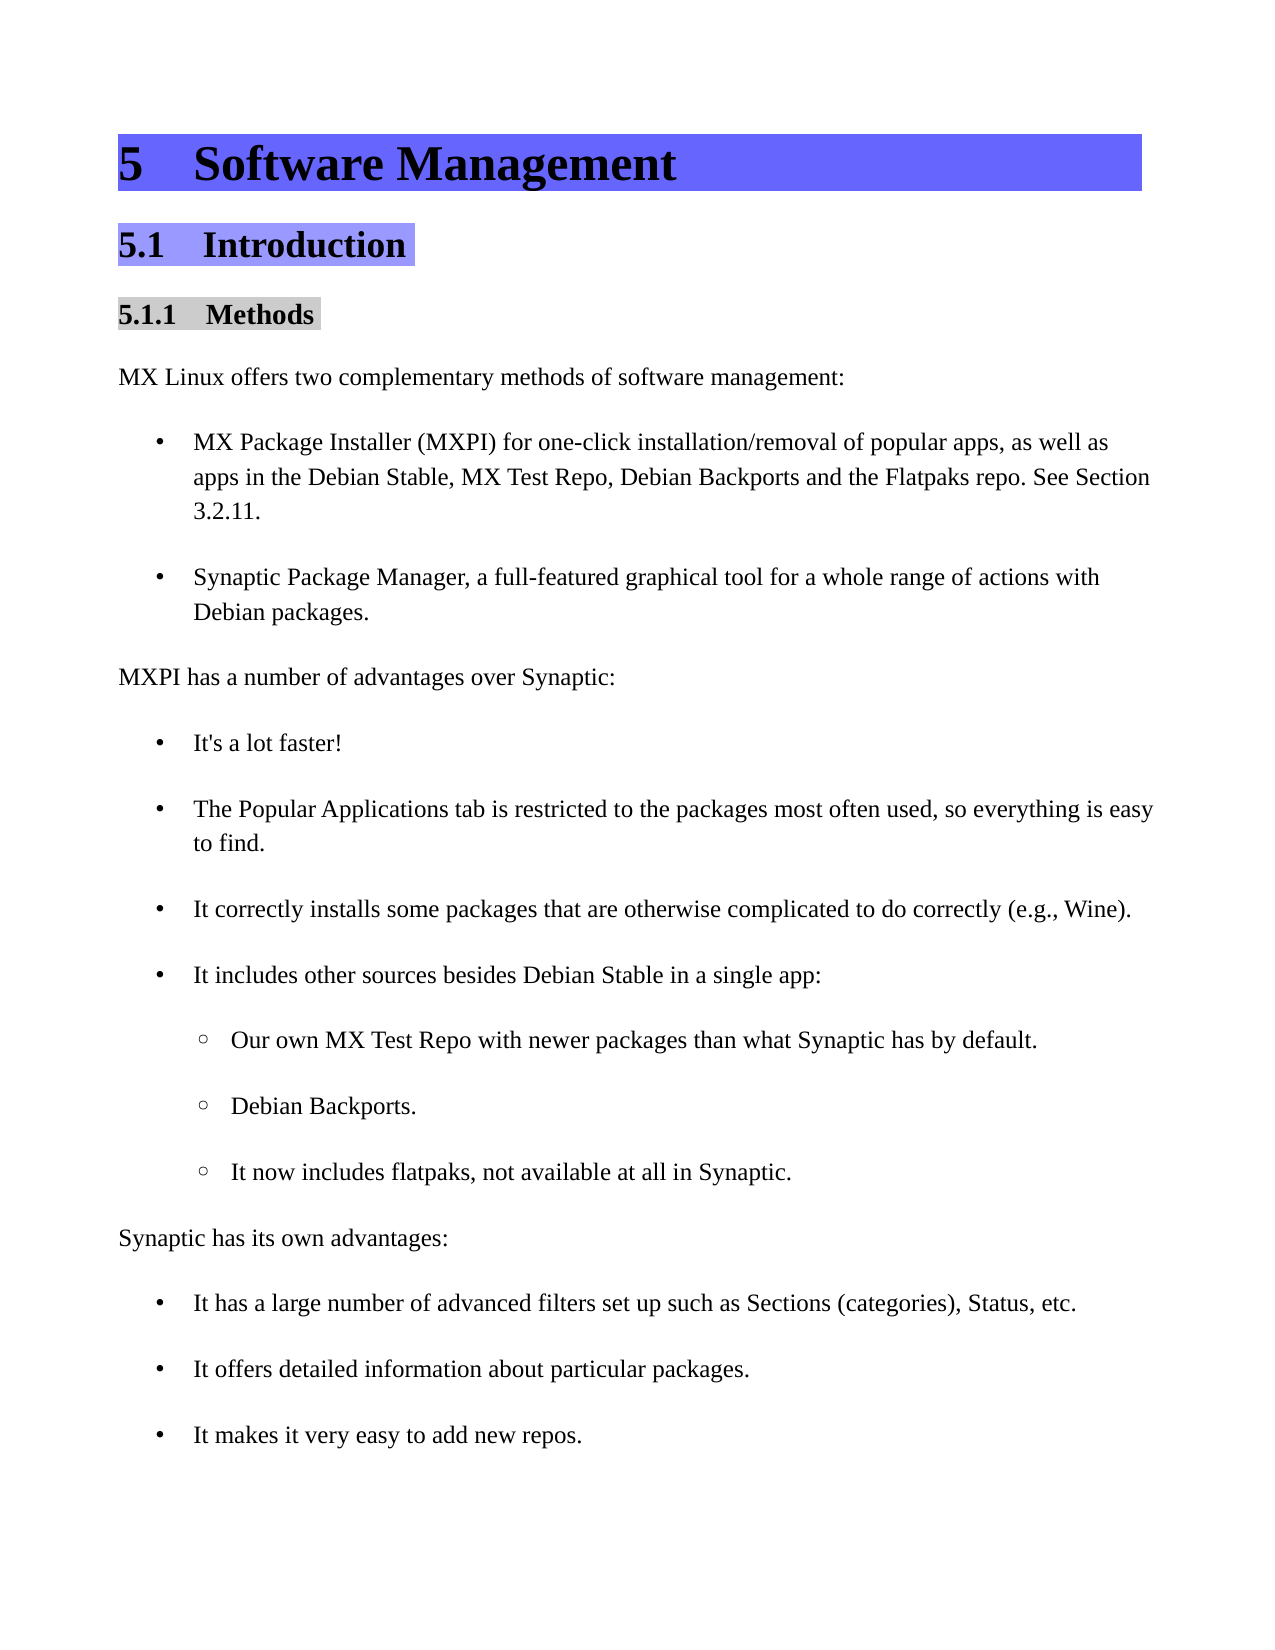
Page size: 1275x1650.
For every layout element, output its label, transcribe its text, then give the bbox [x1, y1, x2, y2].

list Our own MX Test Repo with newer packages than what Synaptic has by default. [193, 1025, 1157, 1054]
list It's a lot faster! [156, 728, 1157, 757]
subtitle 5 Software Management [118, 134, 1142, 191]
list It offers detailed information about particular packages. [156, 1354, 1157, 1383]
list Debian Backports. [193, 1091, 1157, 1120]
list MX Package Installer (MXPI) for one-click installation/removal of popular apps, as well as apps in the Debian Stable, MX Test Repo, Debian Backports and the Flatpaks repo. See Section 3.2.11. [156, 427, 1157, 525]
list It now includes flatpaks, not available at all in Synaptic. [193, 1157, 1157, 1186]
text MX Linux offers two complementary methods of software management: [118, 362, 1157, 390]
list It has a large number of advanced filters set up such as Sections (categories), Status, etc. [156, 1288, 1157, 1317]
subtitle 5.1.1 Methods [321, 297, 1157, 330]
text MXPI has a number of advantages over Synaptic: [118, 662, 1157, 691]
subtitle 5.1 Introduction [118, 222, 1142, 266]
list The Popular Applications tab is restricted to the packages most often used, so everything is easy to find. [156, 794, 1157, 857]
list It correctly installs some packages that are otherwise complicated to do correctly (e.g., Wine). [156, 894, 1157, 923]
list It makes it very easy to add new repos. [156, 1420, 1157, 1448]
list Synaptic Package Manager, a full-featured graphical tool for a whole range of actions with Debian packages. [156, 562, 1157, 625]
text Synaptic has its own advantages: [118, 1223, 1157, 1251]
list It includes other sources besides Debian Stable in a single app: [156, 960, 1157, 988]
